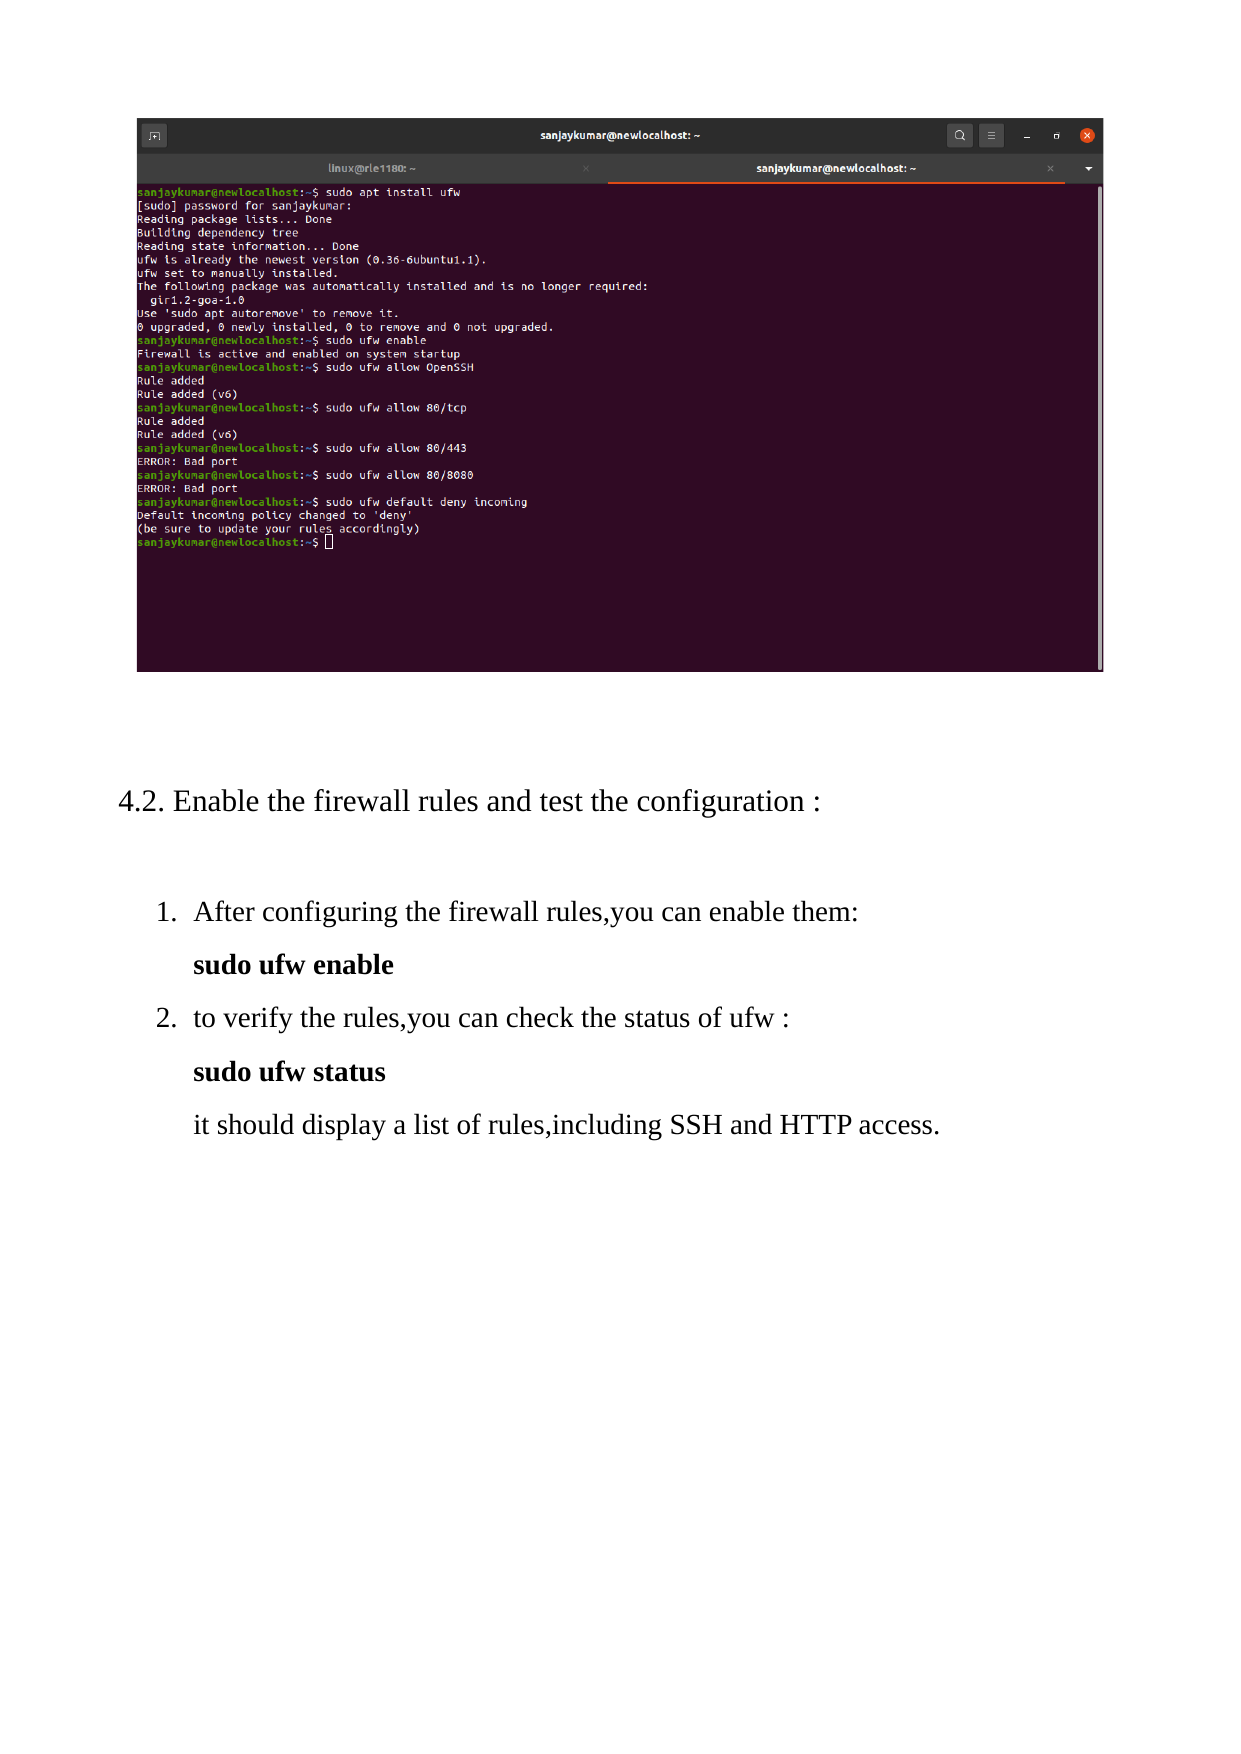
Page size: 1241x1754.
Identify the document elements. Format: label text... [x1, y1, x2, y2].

list sudo ufw enable [156, 947, 1122, 981]
list sudo ufw status [156, 1054, 1122, 1087]
picture [136, 118, 1104, 672]
list to verify the rules,you can check the status of ufw : [156, 1001, 1122, 1034]
text 4.2. Enable the firewall rules and test the configuration : [118, 783, 1122, 819]
list it should display a list of rules,including SSH and HTTP access. [156, 1107, 1122, 1140]
list After configuring the firewall rules,you can enable them: [156, 894, 1122, 928]
